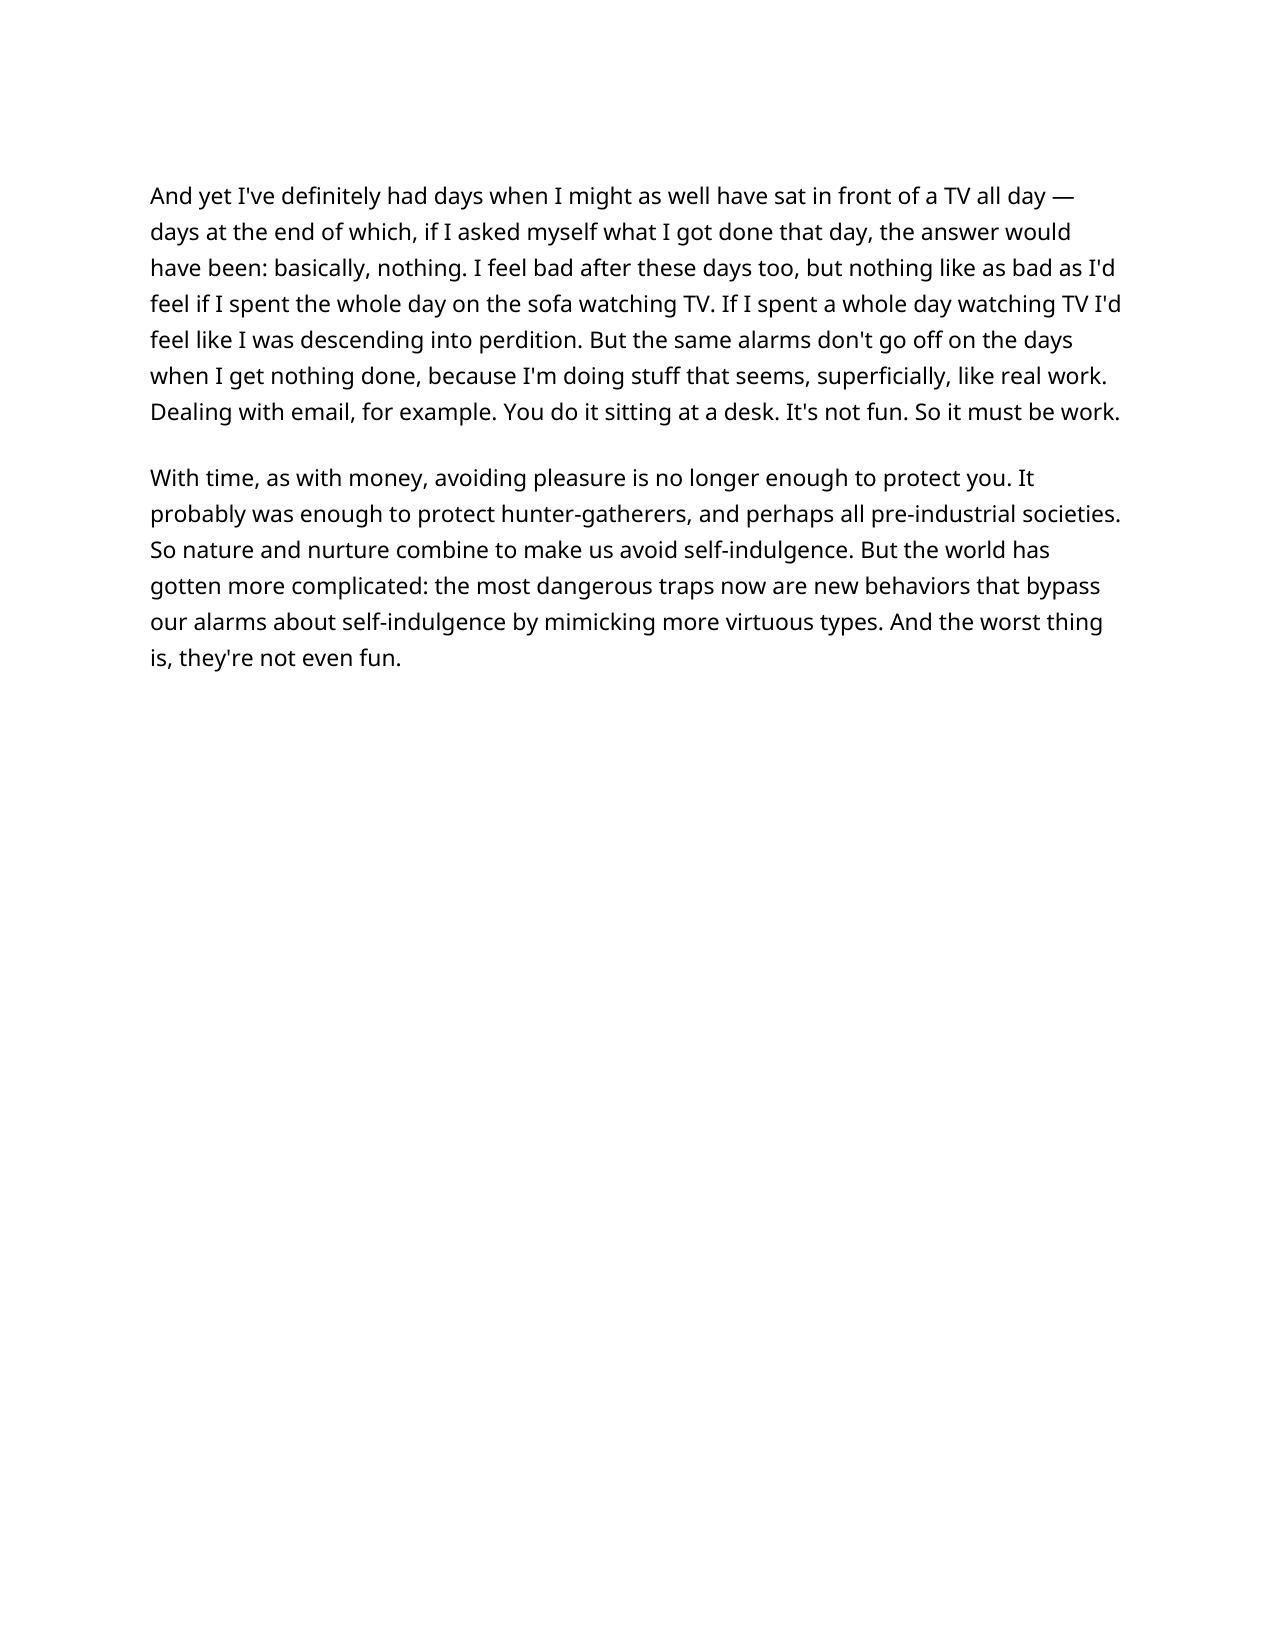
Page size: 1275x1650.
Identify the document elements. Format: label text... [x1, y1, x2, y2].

text And yet I've definitely had days when I might as well have sat in front of a TV all day — days at the end of which, if I asked myself what I got done that day, the answer would have been: basically, nothing. I feel bad after these days too, but nothing like as bad as I'd feel if I spent the whole day on the sofa watching TV. If I spent a whole day watching TV I'd feel like I was descending into perdition. But the same alarms don't go off on the days when I get nothing done, because I'm doing stuff that seems, superficially, like real work. Dealing with email, for example. You do it sitting at a desk. It's not fun. So it must be work. [150, 180, 1125, 427]
text With time, as with money, avoiding pleasure is no longer enough to protect you. It probably was enough to protect hunter-gatherers, and perhaps all pre-industrial societies. So nature and nurture combine to make us avoid self-indulgence. But the world has gotten more complicated: the most dangerous traps now are new behaviors that bypass our alarms about self-indulgence by mimicking more virtuous types. And the worst thing is, they're not even fun. [150, 462, 1125, 673]
